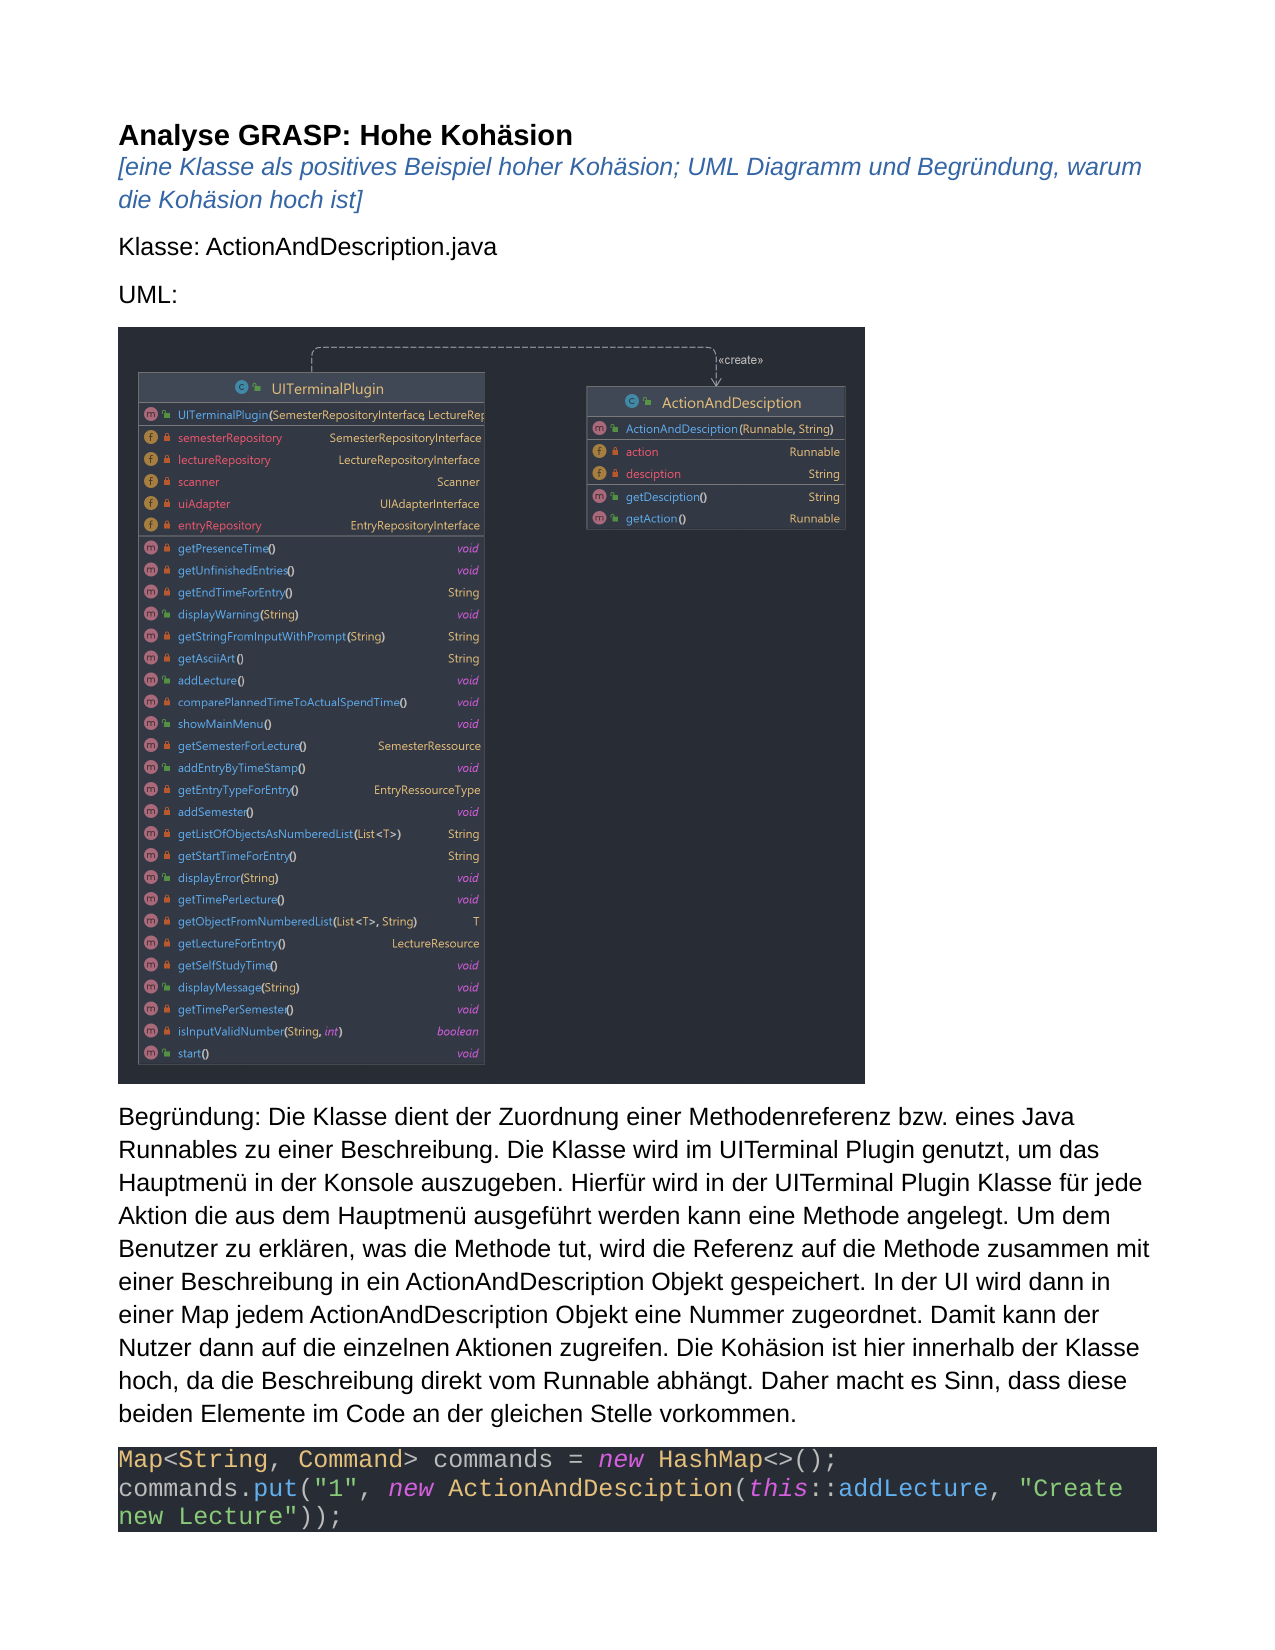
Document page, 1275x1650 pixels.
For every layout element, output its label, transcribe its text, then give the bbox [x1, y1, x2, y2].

text Map<String, Command> commands = new HashMap<>(); commands.put("1", new ActionAndDesciption(this::addLecture, "Create new Lecture")); [118, 1447, 1157, 1532]
text [eine Klasse als positives Beispiel hoher Kohäsion; UML Diagramm und Begründung, warum die Kohäsion hoch ist] [118, 152, 1157, 213]
text UML: [118, 280, 1157, 309]
subtitle Analyse GRASP: Hohe Kohäsion [118, 118, 1157, 152]
text Klasse: ActionAndDescription.java [118, 232, 1157, 261]
text Begründung: Die Klasse dient der Zuordnung einer Methodenreferenz bzw. eines Java Runnables zu einer Beschreibung. Die Klasse wird im UITerminal Plugin genutzt, um das Hauptmenü in der Konsole auszugeben. Hierfür wird in der UITerminal Plugin Klasse für jede Aktion die aus dem Hauptmenü ausgeführt werden kann eine Methode angelegt. Um dem Benutzer zu erklären, was die Methode tut, wird die Referenz auf die Methode zusammen mit einer Beschreibung in ein ActionAndDescription Objekt gespeichert. In der UI wird dann in einer Map jedem ActionAndDescription Objekt eine Nummer zugeordnet. Damit kann der Nutzer dann auf die einzelnen Aktionen zugreifen. Die Kohäsion ist hier innerhalb der Klasse hoch, da die Beschreibung direkt vom Runnable abhängt. Daher macht es Sinn, dass diese beiden Elemente im Code an der gleichen Stelle vorkommen. [118, 1102, 1157, 1428]
